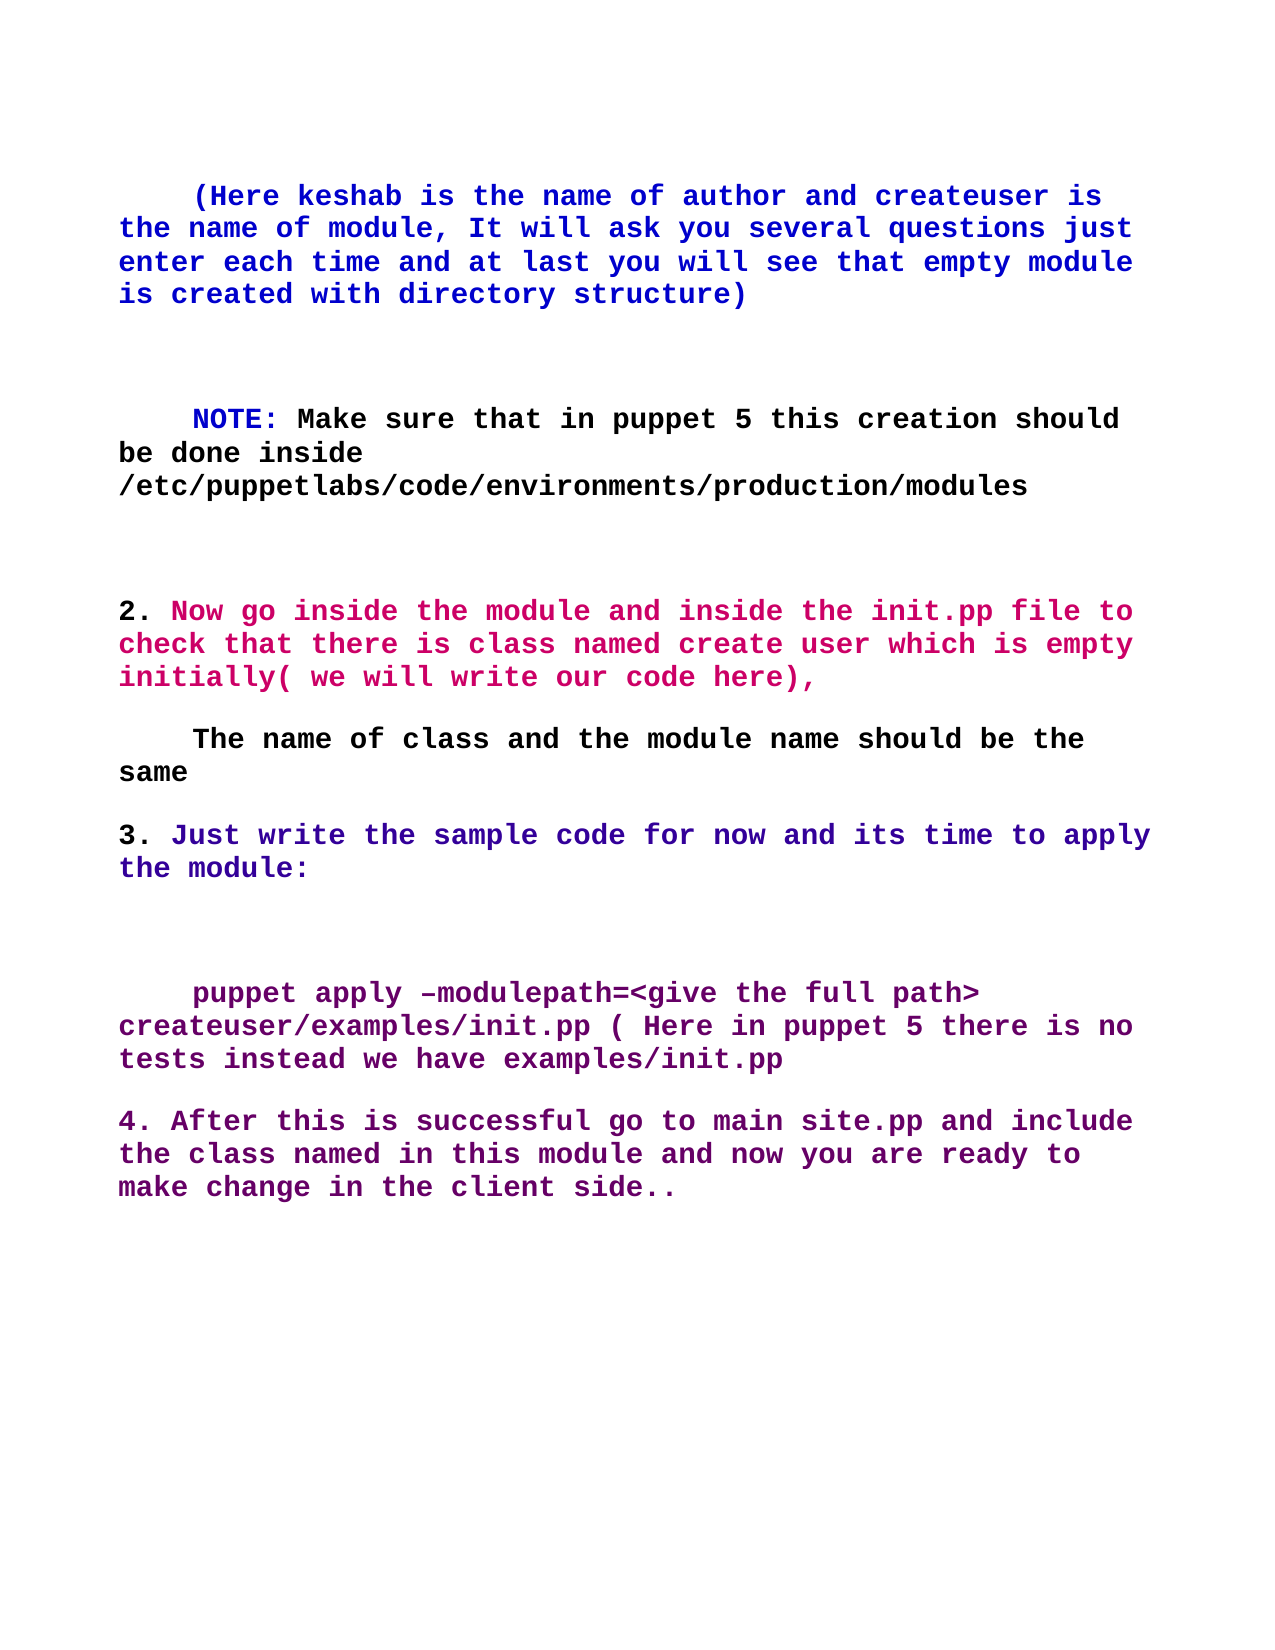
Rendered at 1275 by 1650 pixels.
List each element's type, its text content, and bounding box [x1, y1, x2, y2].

text 3. Just write the sample code for now and its time to apply the module: [118, 820, 1157, 886]
text puppet apply –modulepath=<give the full path> createuser/examples/init.pp ( Here in puppet 5 there is no tests instead we have examples/init.pp [118, 978, 1157, 1077]
text (Here keshab is the name of author and createuser is the name of module, It will ask you several questions just enter each time and at last you will see that empty module is created with directory structure) [118, 181, 1157, 313]
text 4. After this is successful go to main site.pp and include the class named in this module and now you are ready to make change in the client side.. [118, 1106, 1157, 1205]
text 2. Now go inside the module and inside the init.pp file to check that there is class named create user which is empty initially( we will write our code here), [118, 596, 1157, 695]
text The name of class and the module name should be the same [118, 724, 1157, 790]
text NOTE: Make sure that in puppet 5 this creation should be done inside /etc/puppetlabs/code/environments/production/modules [118, 405, 1157, 504]
